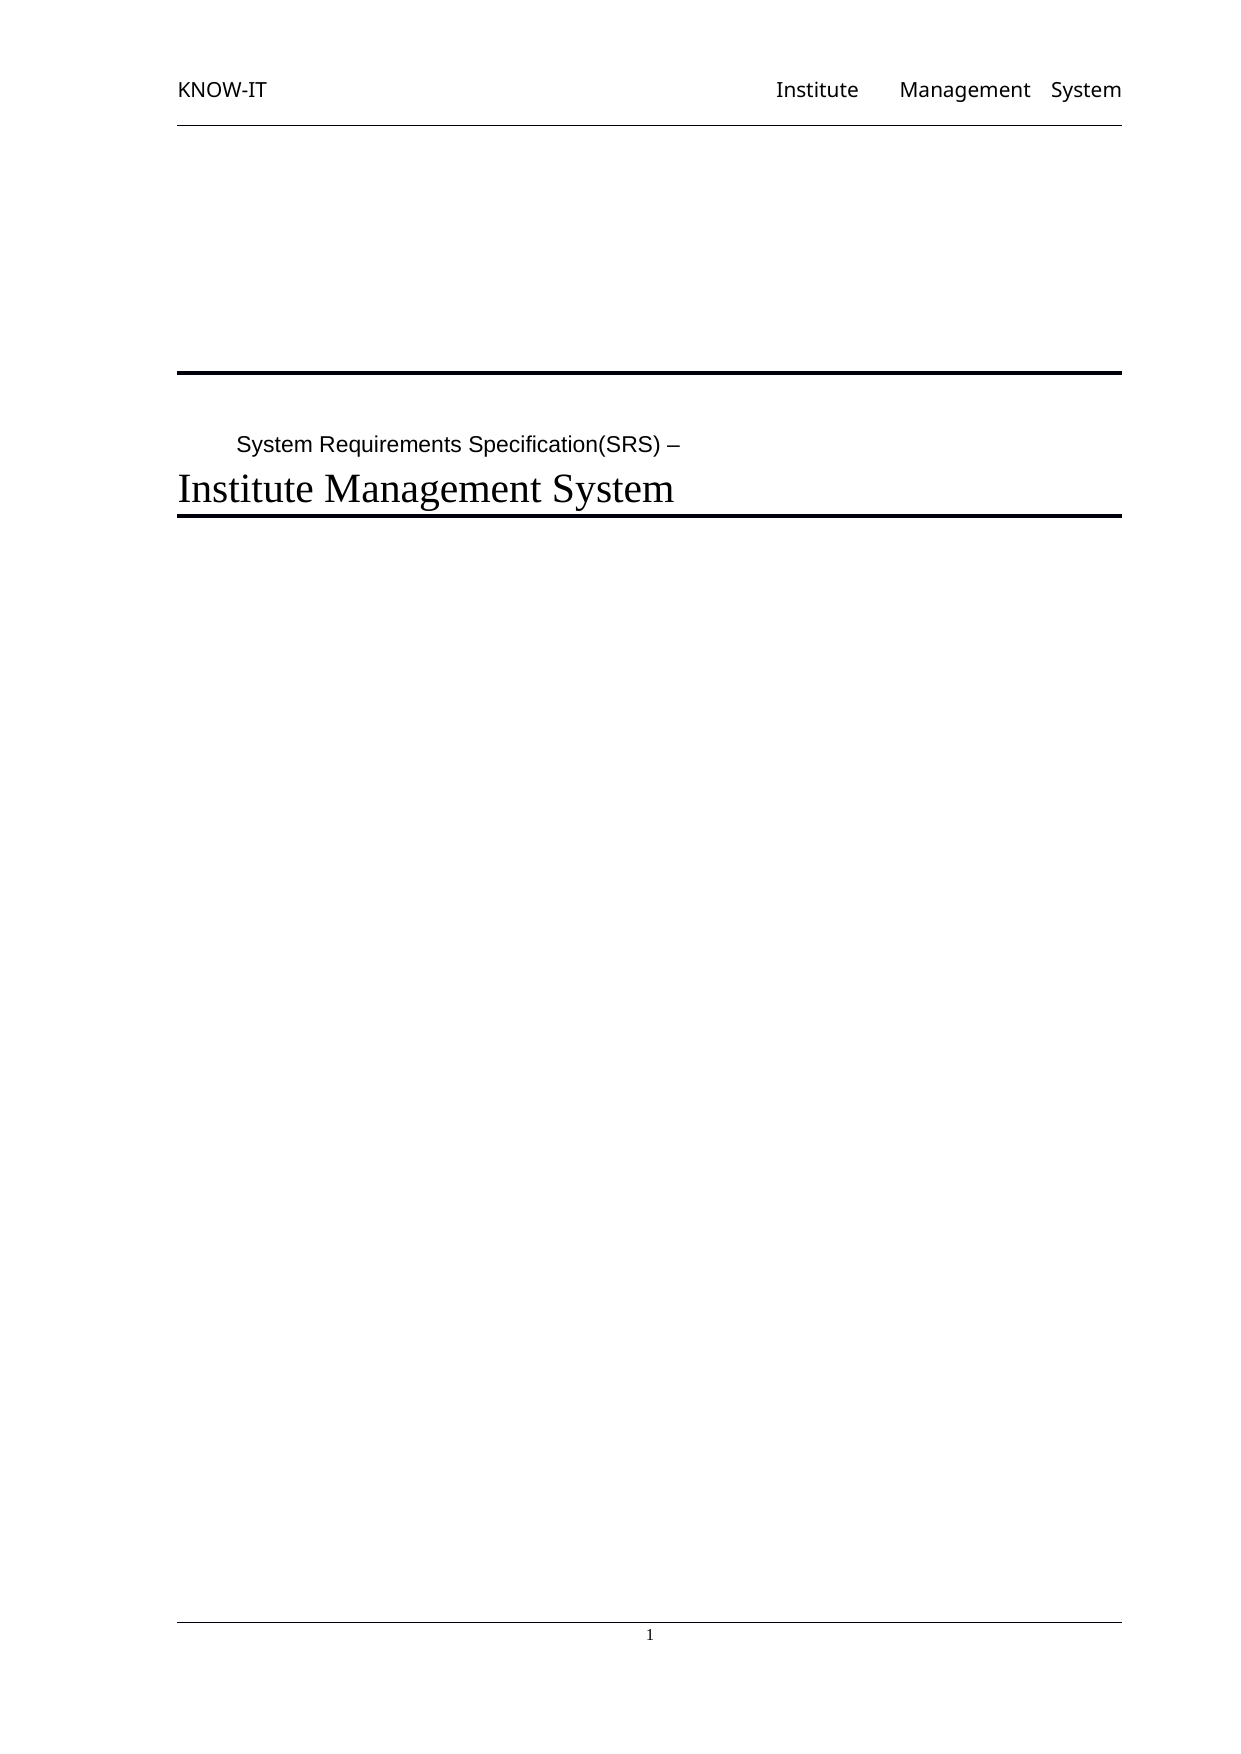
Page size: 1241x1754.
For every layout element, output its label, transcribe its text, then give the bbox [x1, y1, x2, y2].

subtitle System Requirements Specification(SRS) – [236, 431, 1122, 457]
text Institute Management System [177, 464, 1122, 514]
